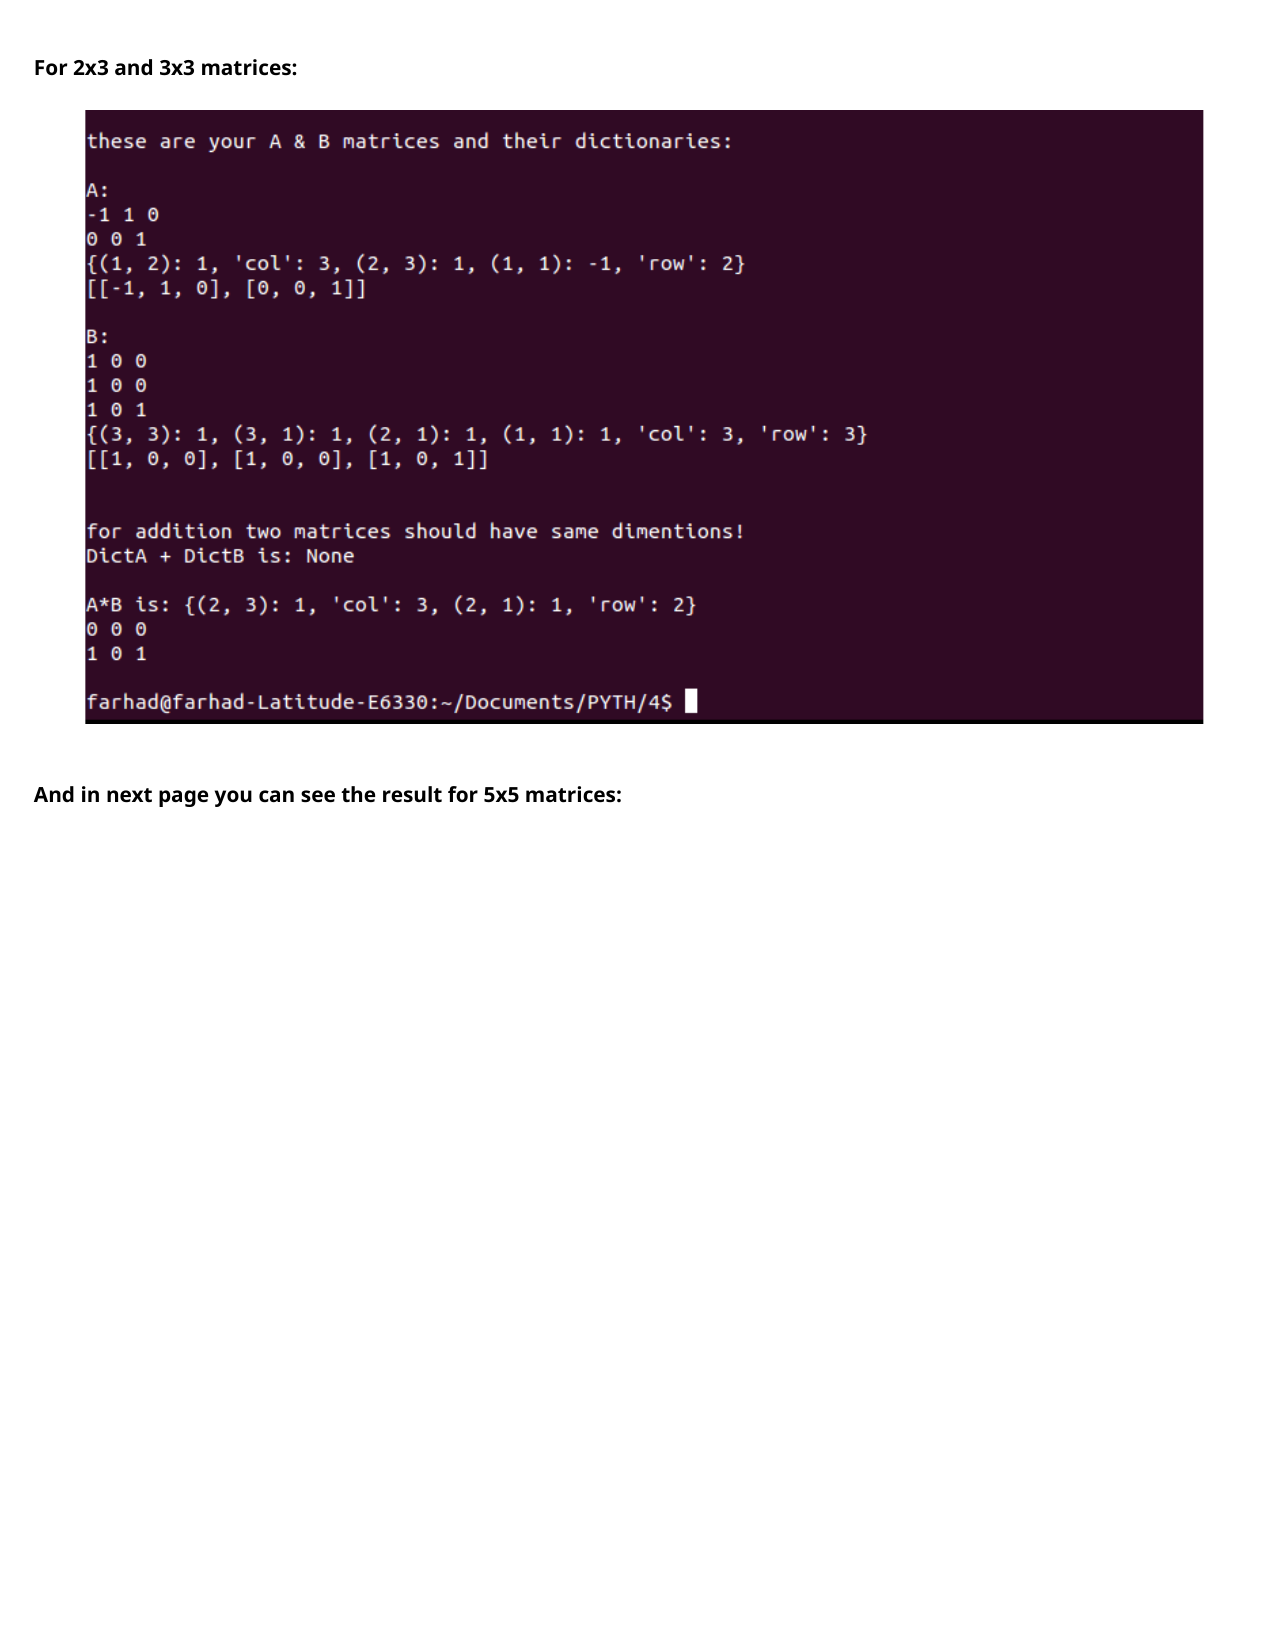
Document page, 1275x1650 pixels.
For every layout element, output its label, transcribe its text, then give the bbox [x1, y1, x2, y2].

picture [85, 110, 1204, 724]
text For 2x3 and 3x3 matrices: [34, 53, 1255, 82]
text And in next page you can see the result for 5x5 matrices: [34, 780, 1255, 808]
